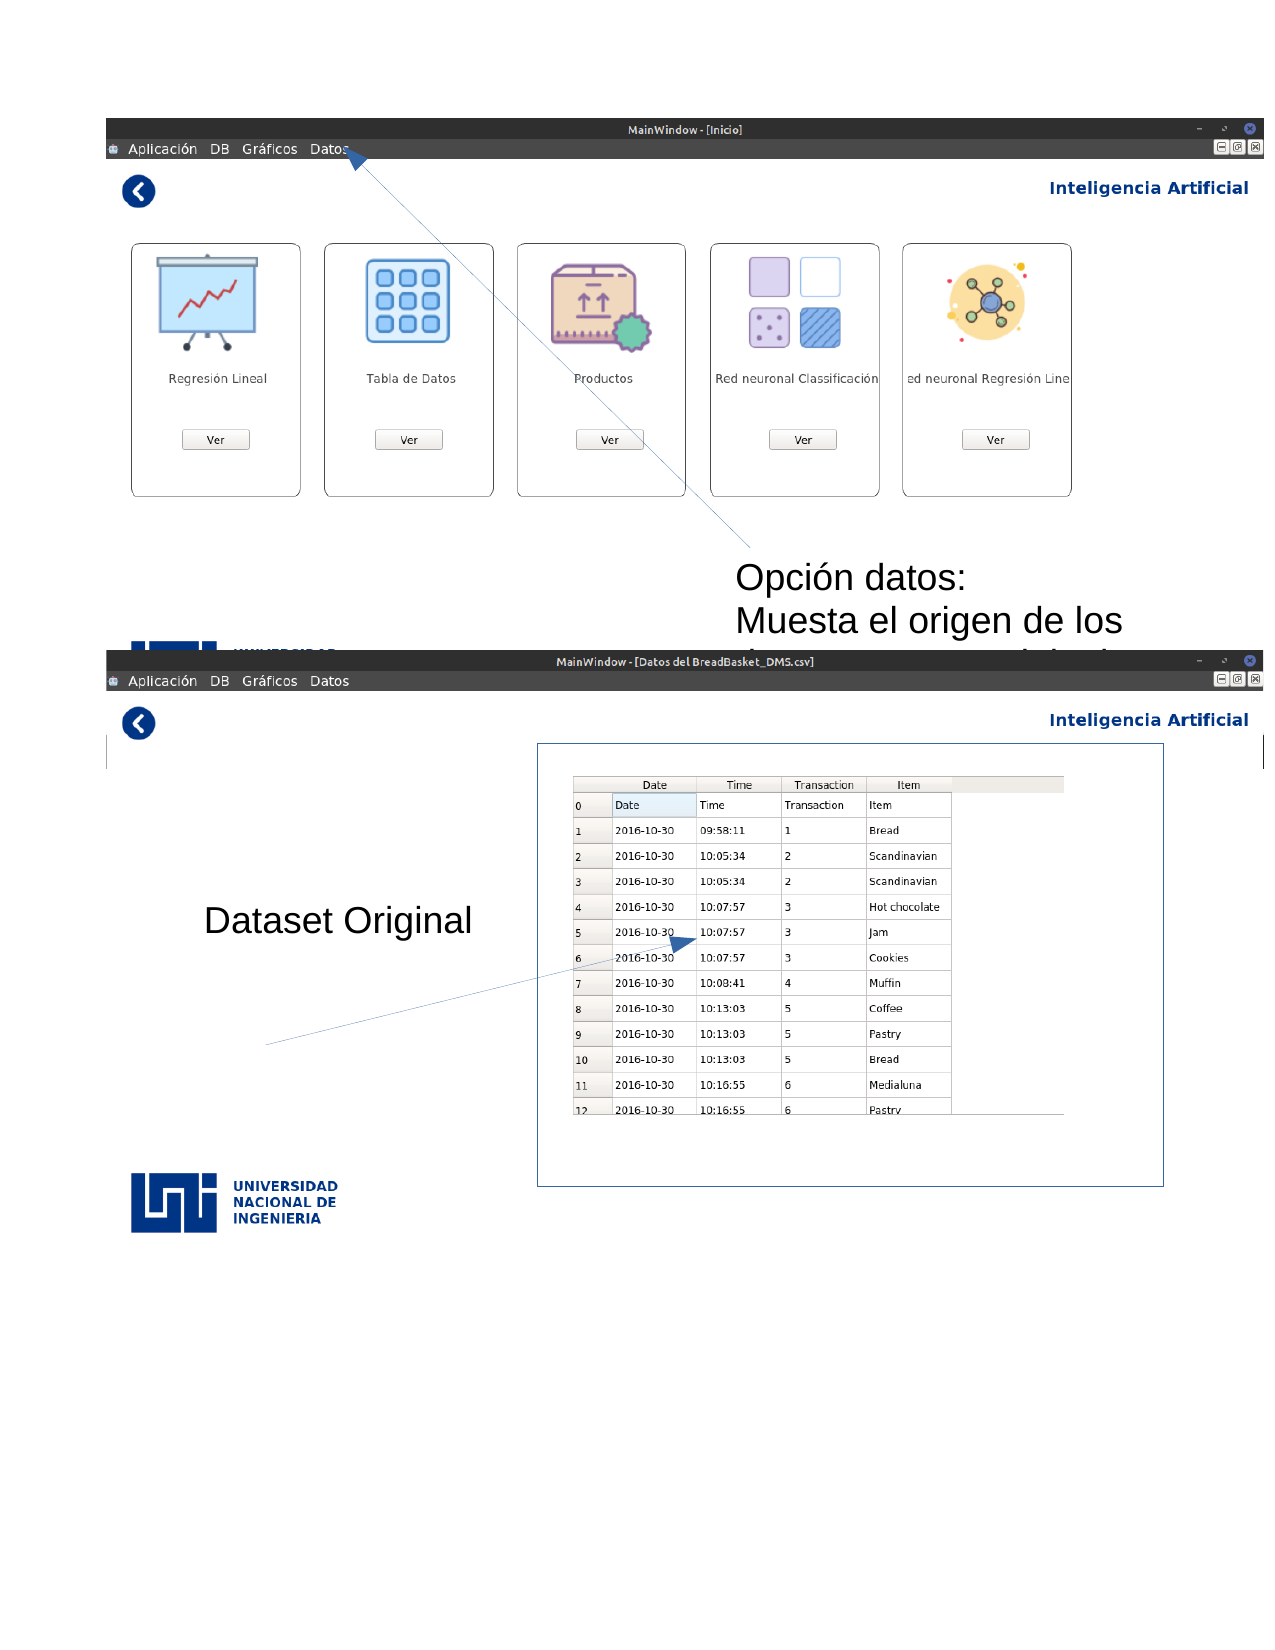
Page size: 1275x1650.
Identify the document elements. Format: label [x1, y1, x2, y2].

picture [106, 118, 1264, 1252]
